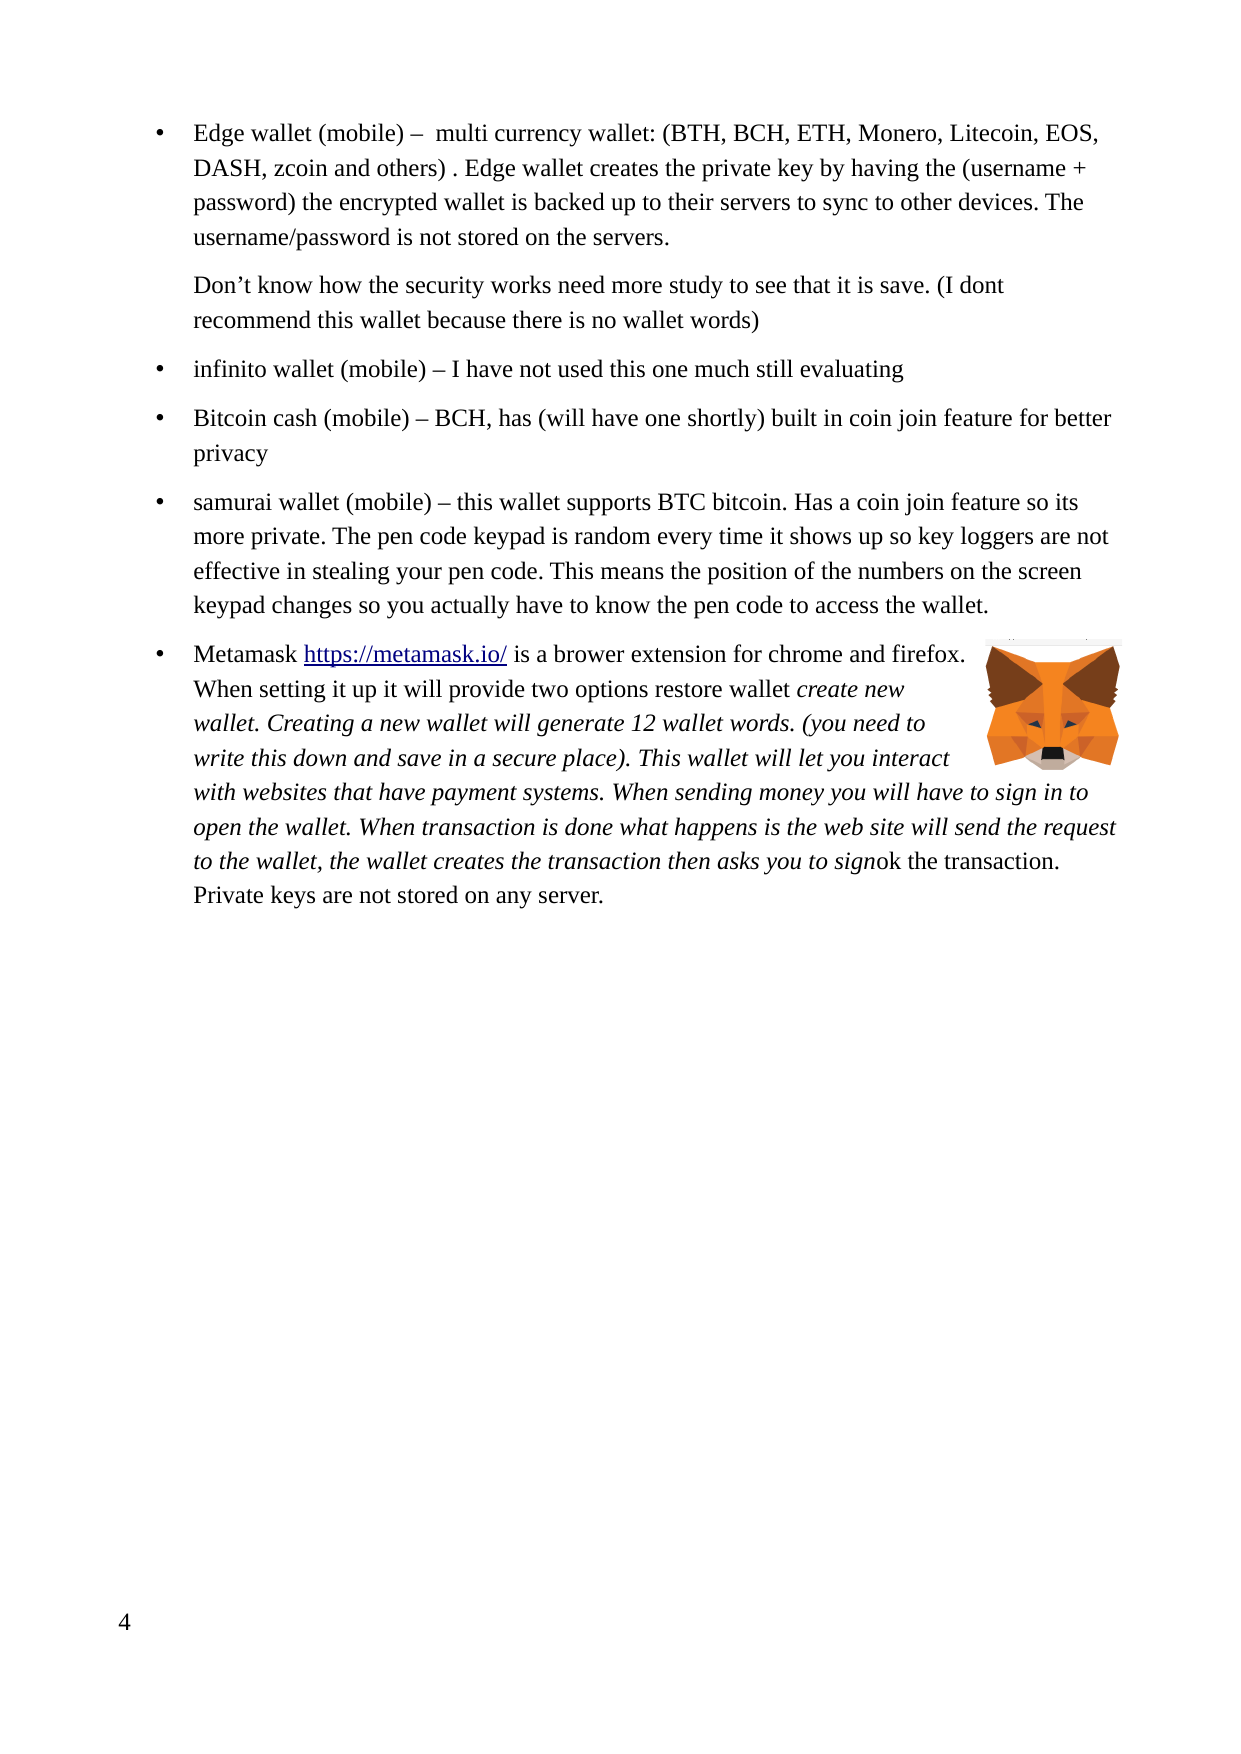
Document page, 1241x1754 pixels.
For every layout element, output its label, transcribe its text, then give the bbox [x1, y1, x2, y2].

list samurai wallet (mobile) – this wallet supports BTC bitcoin. Has a coin join feature so its more private. The pen code keypad is random every time it shows up so key loggers are not effective in stealing your pen code. This means the position of the numbers on the screen keypad changes so you actually have to know the pen code to access the wallet. [156, 487, 1122, 619]
list Don’t know how the security works need more study to see that it is save. (I dont recommend this wallet because there is no wallet words) [156, 271, 1122, 334]
picture [985, 639, 1123, 777]
list infinito wallet (mobile) – I have not used this one much still evaluating [156, 354, 1122, 383]
list Bitcoin cash (mobile) – BCH, has (will have one shortly) built in coin join feature for better privacy [156, 403, 1122, 466]
list Edge wallet (mobile) – multi currency wallet: (BTH, BCH, ETH, Monero, Litecoin, EOS, DASH, zcoin and others) . Edge wallet creates the private key by having the (username + password) the encrypted wallet is backed up to their servers to sync to other devices. The username/password is not stored on the servers. [156, 118, 1122, 250]
list Metamask https://metamask.io/ is a brower extension for chrome and firefox. When setting it up it will provide two options restore wallet create new wallet. Creating a new wallet will generate 12 wallet words. (you need to write this down and save in a secure place). This wallet will let you interact with websites that have payment systems. When sending money you will have to sign in to open the wallet. When transaction is done what happens is the web site will send the request to the wallet, the wallet creates the transaction then asks you to signok the transaction. Private keys are not stored on any server. [156, 639, 1122, 909]
